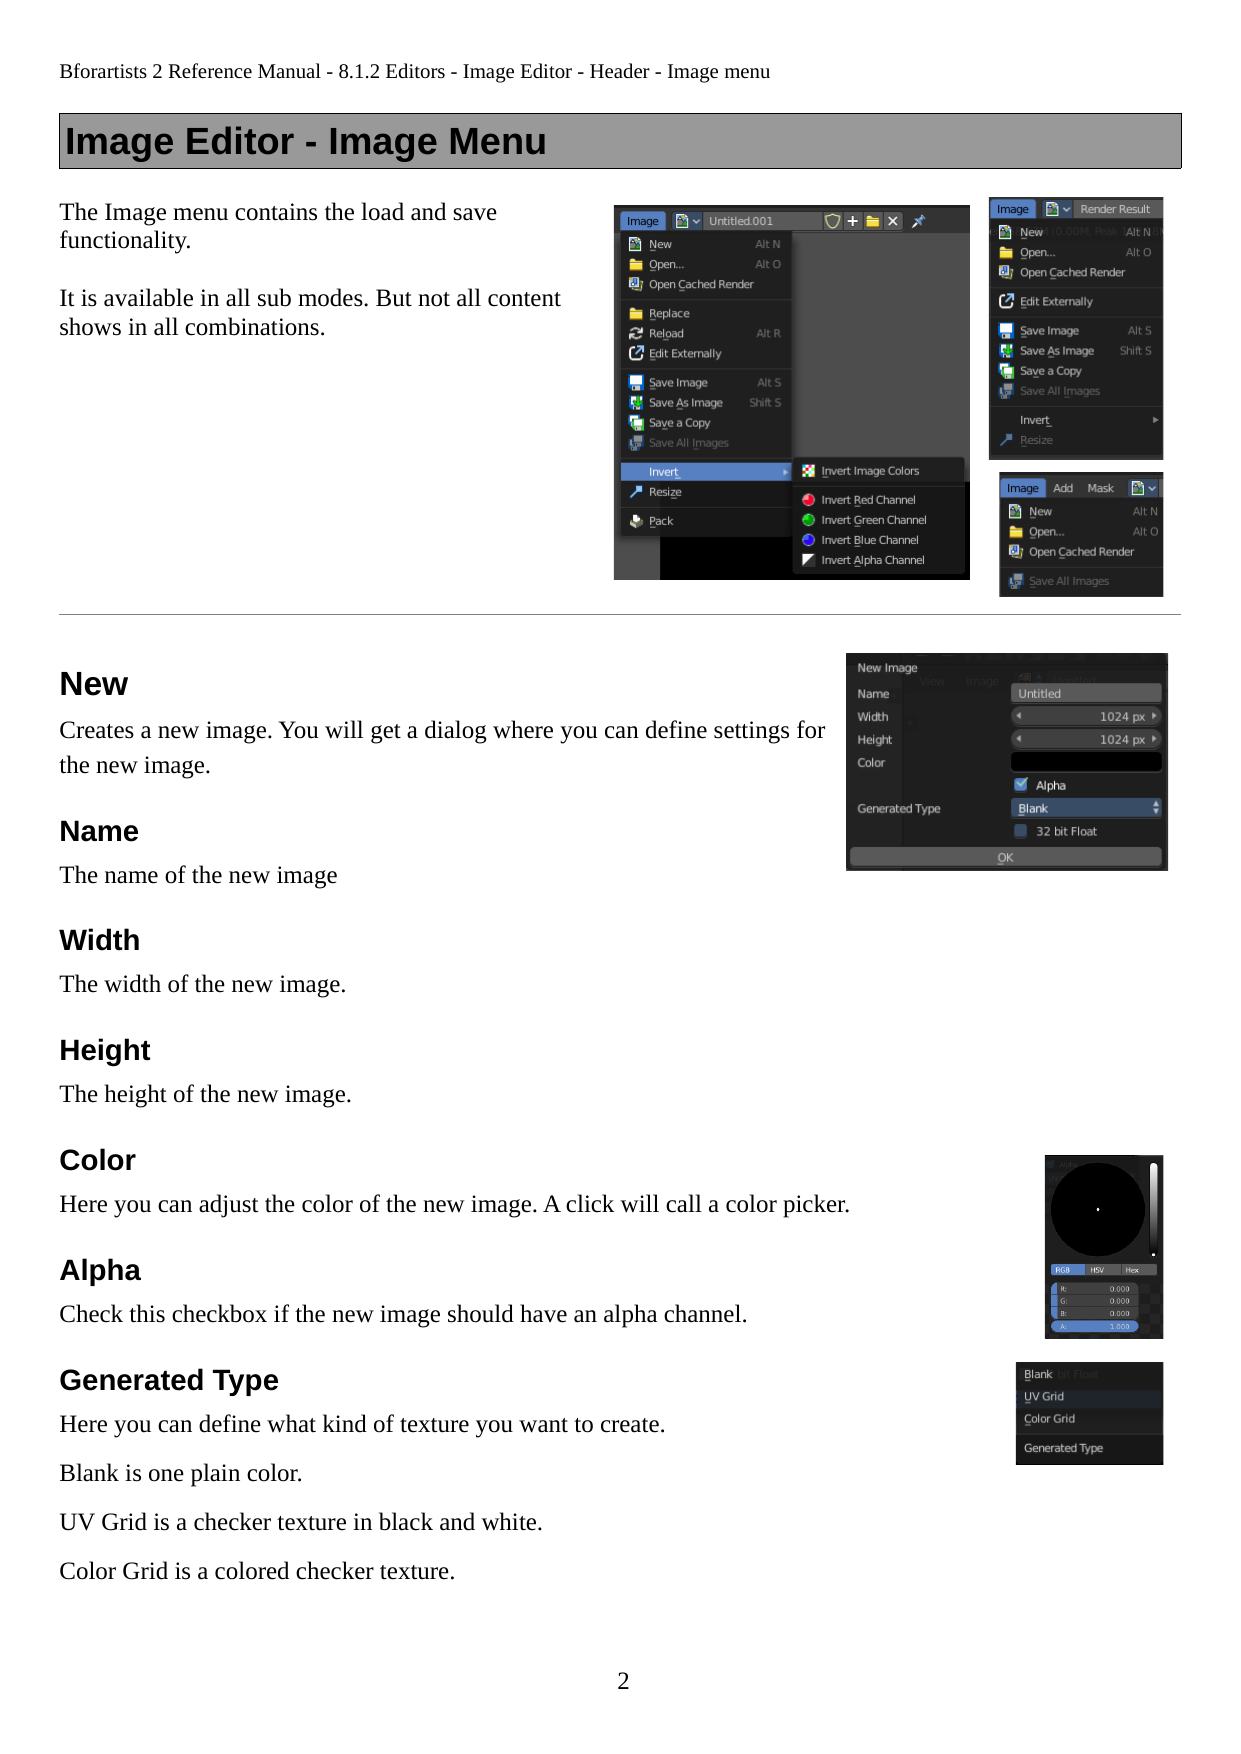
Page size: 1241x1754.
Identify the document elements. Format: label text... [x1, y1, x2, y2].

text Here you can define what kind of texture you want to create. [59, 1409, 1015, 1438]
text Color Grid is a colored checker texture. [59, 1556, 1181, 1585]
subtitle [1164, 1363, 1181, 1397]
text UV Grid is a checker texture in black and white. [59, 1507, 1181, 1536]
subtitle [1169, 664, 1181, 703]
text The name of the new image [59, 860, 1181, 888]
picture [1015, 1362, 1164, 1465]
text Here you can adjust the color of the new image. A click will call a color picker. [59, 1189, 1044, 1218]
text Blank is one plain color. [59, 1458, 1181, 1487]
subtitle Name [59, 813, 846, 847]
picture [999, 472, 1164, 597]
picture [613, 205, 970, 580]
subtitle New [59, 664, 846, 703]
subtitle Width [59, 923, 1181, 957]
subtitle Color [59, 1143, 1181, 1177]
subtitle Height [59, 1033, 1181, 1067]
subtitle [1169, 813, 1181, 847]
text Creates a new image. You will get a dialog where you can define settings for the new image. [59, 715, 846, 778]
subtitle Generated Type [59, 1363, 1015, 1397]
picture [1044, 1155, 1164, 1339]
text The width of the new image. [59, 969, 1181, 998]
text Check this checkbox if the new image should have an alpha channel. [59, 1299, 1044, 1328]
text The height of the new image. [59, 1079, 1181, 1108]
picture [988, 197, 1164, 460]
table_header Image Editor - Image Menu [60, 114, 1181, 168]
subtitle [1164, 1253, 1181, 1287]
text It is available in all sub modes. But not all content shows in all combinations. [59, 254, 613, 340]
text The Image menu contains the load and save functionality. [59, 197, 988, 254]
subtitle Alpha [59, 1253, 1044, 1287]
picture [846, 653, 1169, 871]
